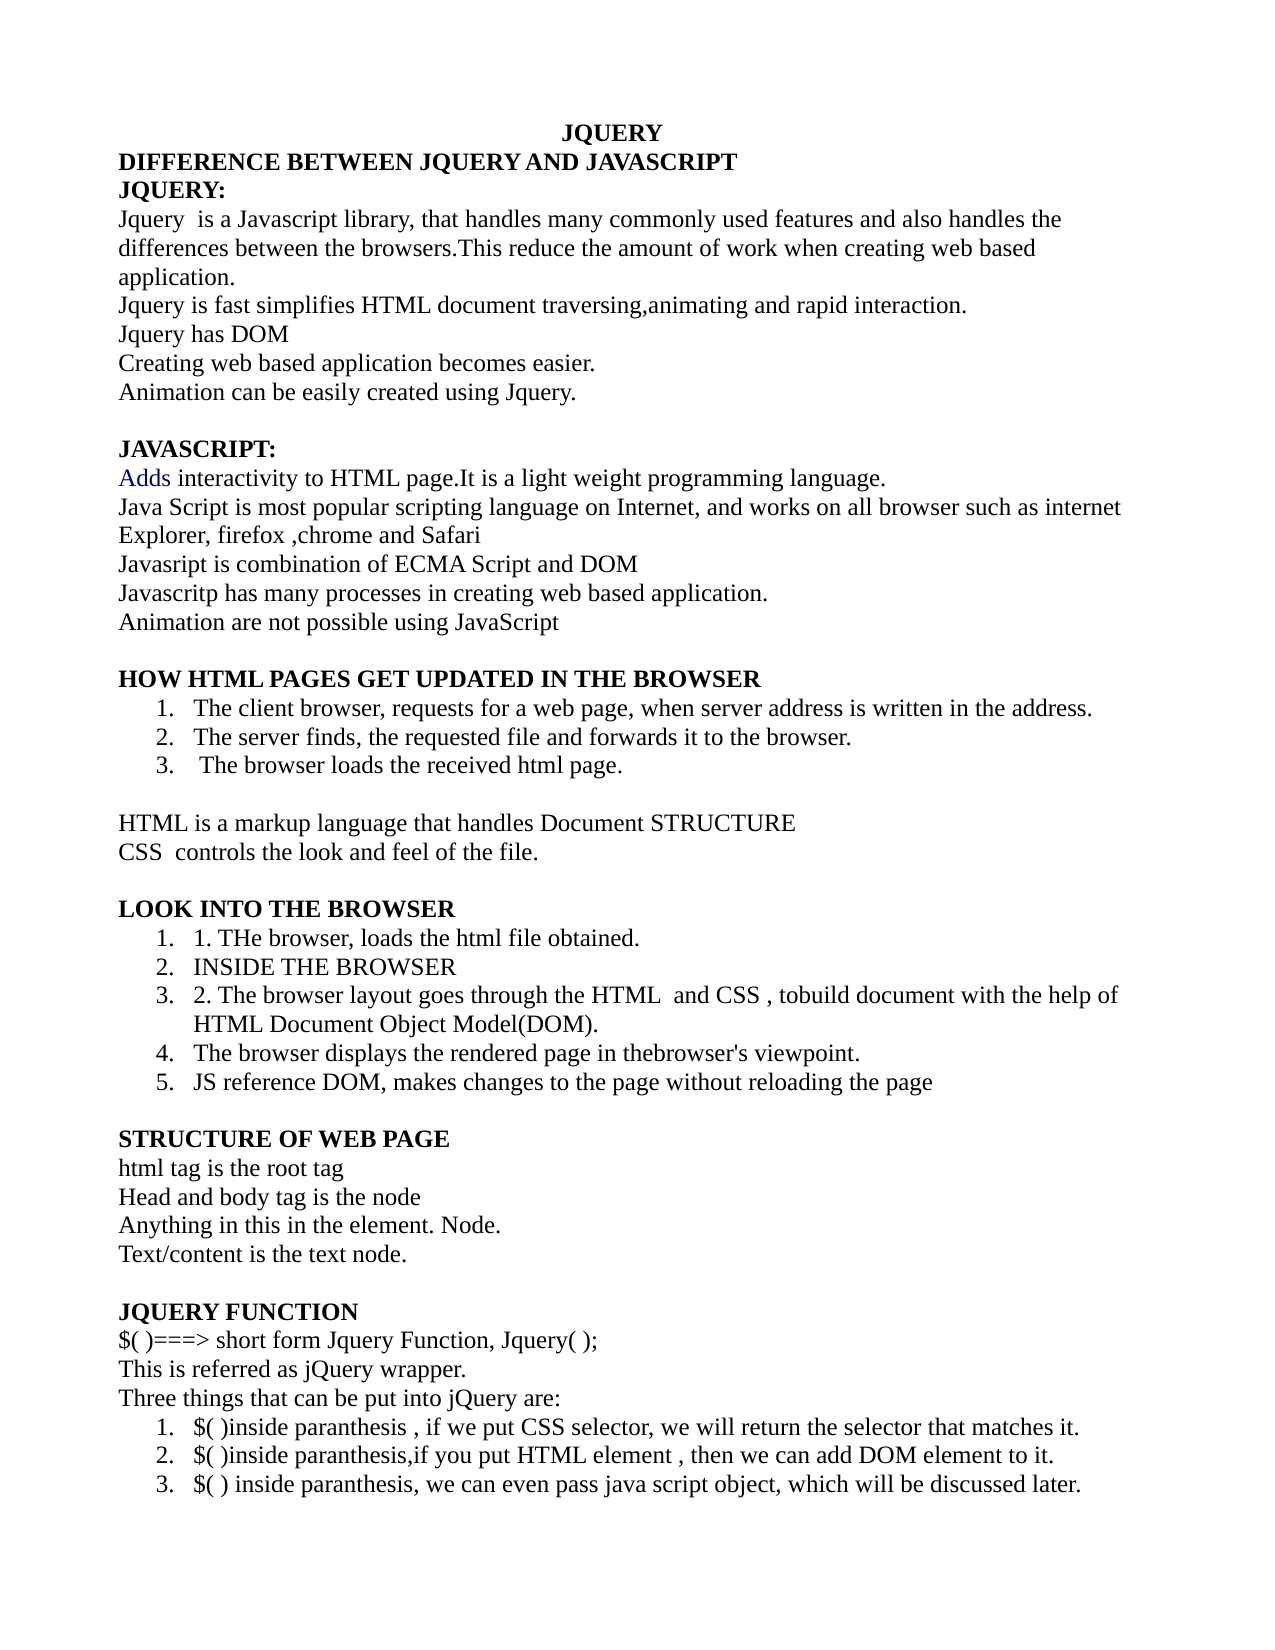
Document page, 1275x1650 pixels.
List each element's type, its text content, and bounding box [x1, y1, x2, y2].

text HOW HTML PAGES GET UPDATED IN THE BROWSER [118, 664, 1157, 693]
text STRUCTURE OF WEB PAGE [118, 1124, 1157, 1153]
list The browser loads the received html page. [156, 751, 1157, 779]
text Head and body tag is the node [118, 1182, 1157, 1211]
list INSIDE THE BROWSER [156, 952, 1157, 981]
text Adds interactivity to HTML page.It is a light weight programming language. [118, 463, 1157, 492]
list The browser displays the rendered page in thebrowser's viewpoint. [156, 1038, 1157, 1067]
list JS reference DOM, makes changes to the page without reloading the page [156, 1067, 1157, 1096]
text Javascritp has many processes in creating web based application. [118, 578, 1157, 607]
text HTML is a markup language that handles Document STRUCTURE [118, 808, 1157, 837]
text Creating web based application becomes easier. [118, 348, 1157, 377]
text JQUERY: [118, 176, 1157, 204]
text CSS controls the look and feel of the file. [118, 837, 1157, 866]
list 2. The browser layout goes through the HTML and CSS , tobuild document with the help of HTML Document Object Model(DOM). [156, 981, 1157, 1038]
list The client browser, requests for a web page, when server address is written in the address. [156, 693, 1157, 722]
text This is referred as jQuery wrapper. [118, 1354, 1157, 1383]
text Javasript is combination of ECMA Script and DOM [118, 549, 1157, 578]
list $( )inside paranthesis,if you put HTML element , then we can add DOM element to it. [156, 1441, 1157, 1469]
text Animation can be easily created using Jquery. [118, 377, 1157, 406]
text JQUERY FUNCTION [118, 1297, 1157, 1326]
text Jquery is a Javascript library, that handles many commonly used features and also handles the differences between the browsers.This reduce the amount of work when creating web based application. [118, 204, 1157, 291]
text Jquery has DOM [118, 319, 1157, 348]
text DIFFERENCE BETWEEN JQUERY AND JAVASCRIPT [118, 147, 1157, 176]
text JQUERY [118, 118, 1157, 147]
text LOOK INTO THE BROWSER [118, 894, 1157, 923]
text Anything in this in the element. Node. [118, 1211, 1157, 1239]
text html tag is the root tag [118, 1153, 1157, 1182]
text Text/content is the text node. [118, 1239, 1157, 1268]
text JAVASCRIPT: [118, 434, 1157, 463]
text Animation are not possible using JavaScript [118, 607, 1157, 636]
text Three things that can be put into jQuery are: [118, 1383, 1157, 1412]
text Jquery is fast simplifies HTML document traversing,animating and rapid interaction. [118, 291, 1157, 319]
list The server finds, the requested file and forwards it to the browser. [156, 722, 1157, 751]
list $( ) inside paranthesis, we can even pass java script object, which will be discussed later. [156, 1469, 1157, 1498]
list 1. THe browser, loads the html file obtained. [156, 923, 1157, 952]
text $( )===> short form Jquery Function, Jquery( ); [118, 1326, 1157, 1354]
list $( )inside paranthesis , if we put CSS selector, we will return the selector that matches it. [156, 1412, 1157, 1441]
text Java Script is most popular scripting language on Internet, and works on all browser such as internet Explorer, firefox ,chrome and Safari [118, 492, 1157, 549]
